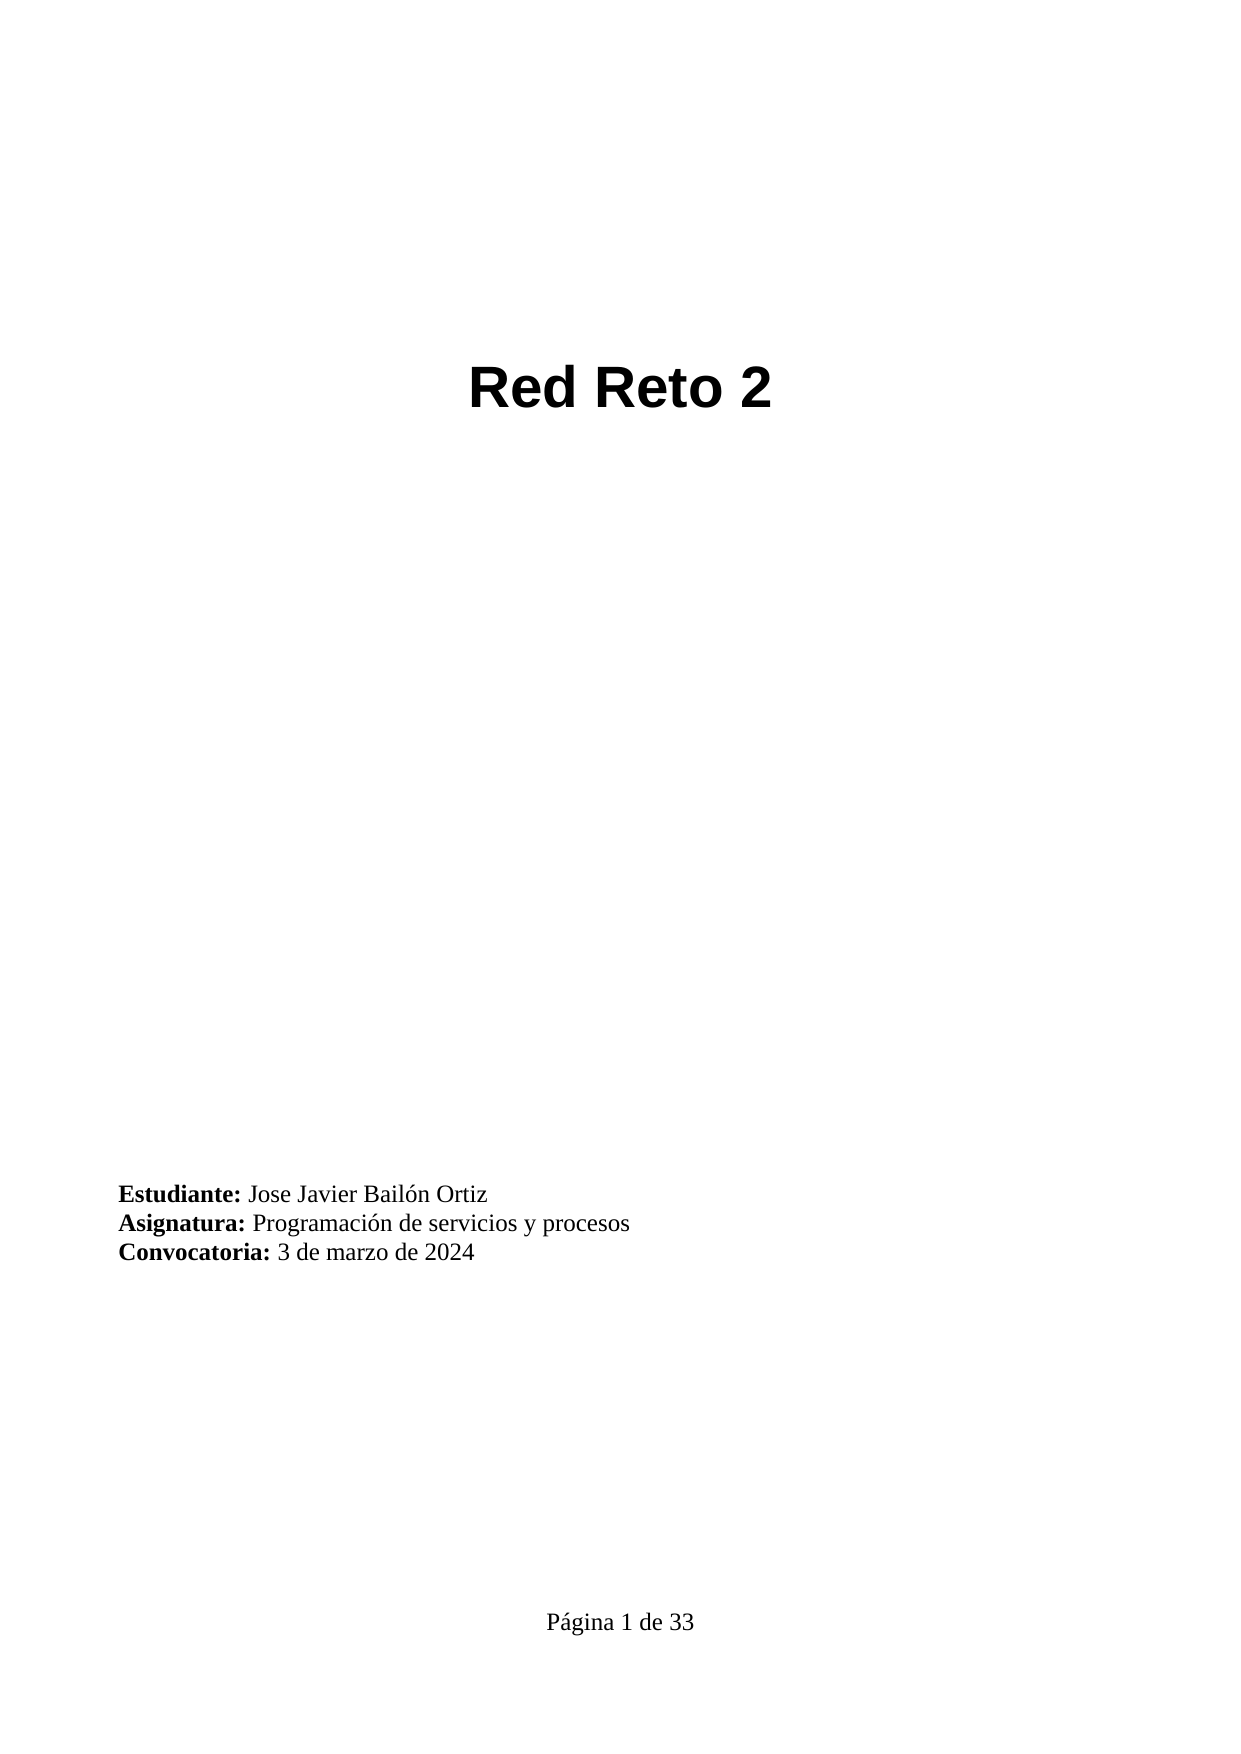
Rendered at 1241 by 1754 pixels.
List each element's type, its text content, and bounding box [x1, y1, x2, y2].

text Asignatura: Programación de servicios y procesos [118, 1208, 1122, 1237]
title Red Reto 2 [118, 352, 1122, 419]
text Estudiante: Jose Javier Bailón Ortiz [118, 1179, 1122, 1208]
text Convocatoria: 3 de marzo de 2024 [118, 1237, 1122, 1266]
